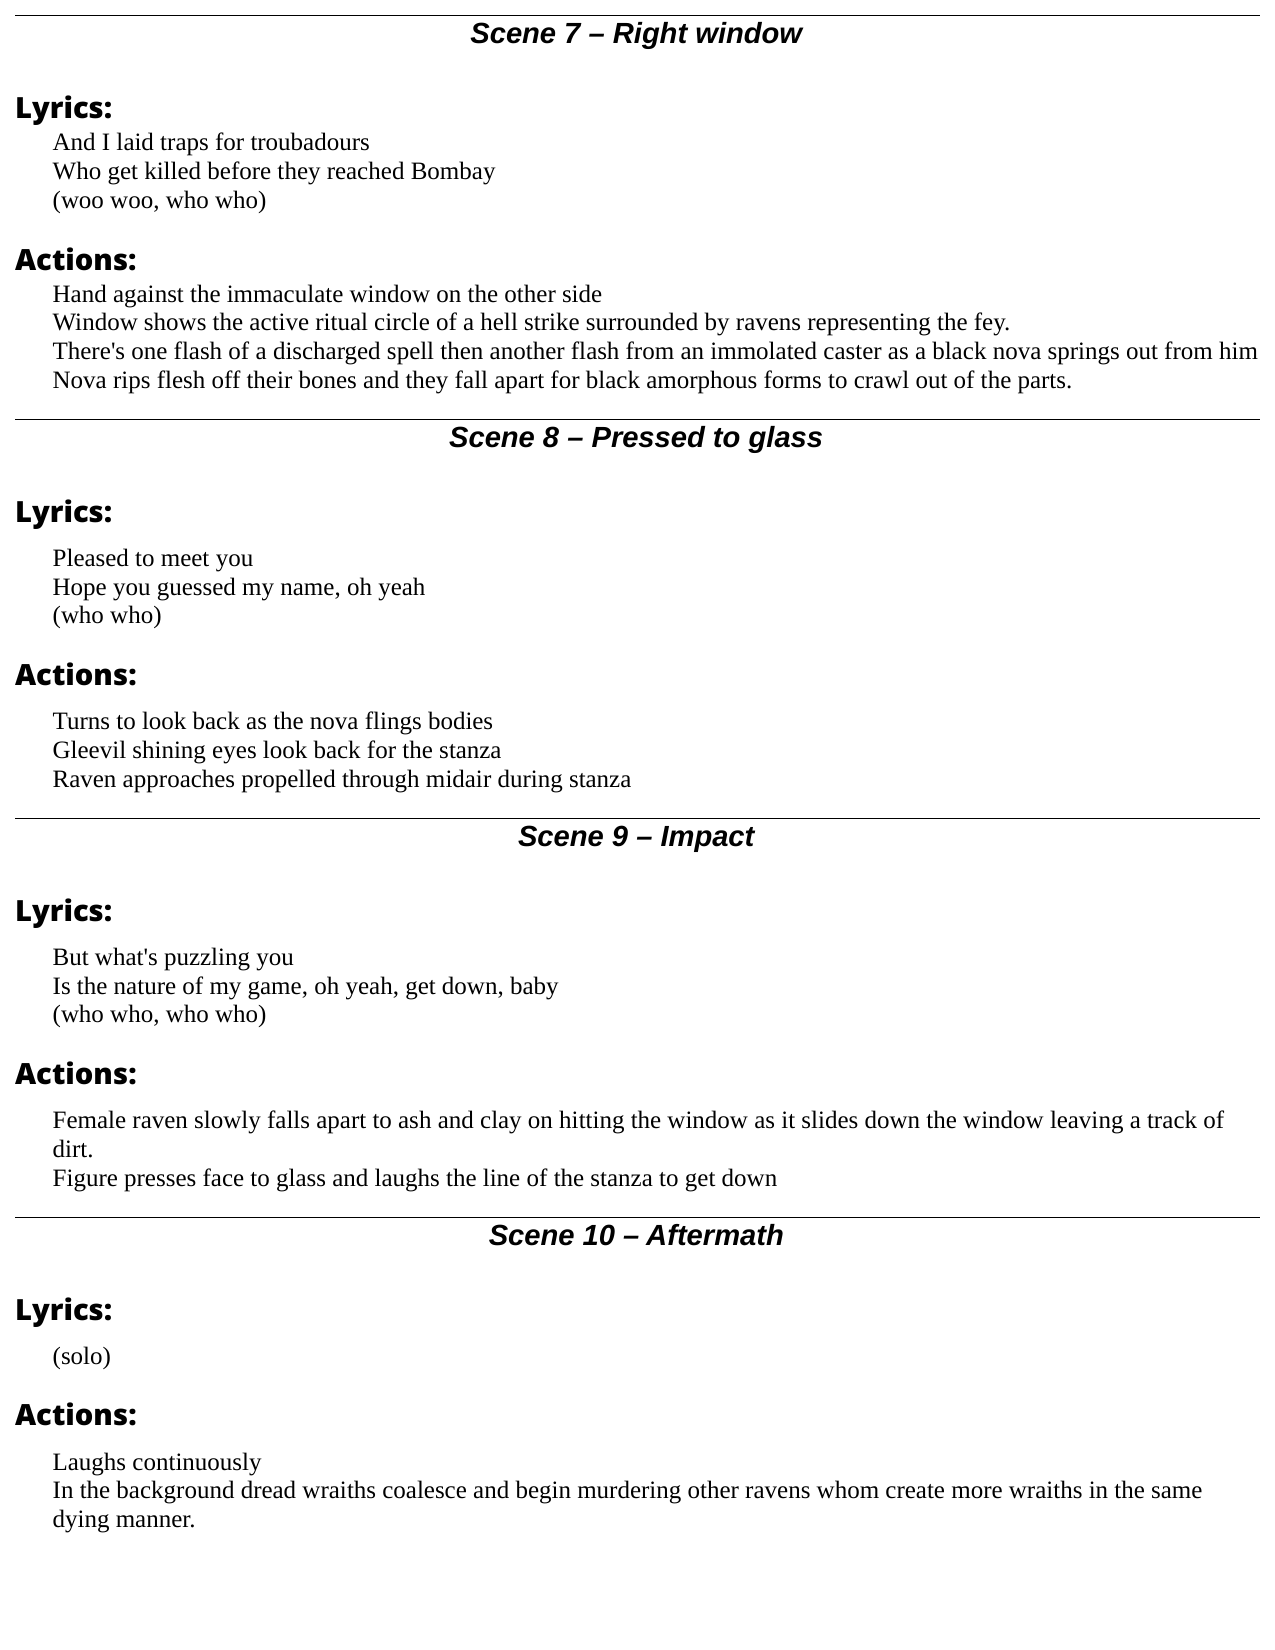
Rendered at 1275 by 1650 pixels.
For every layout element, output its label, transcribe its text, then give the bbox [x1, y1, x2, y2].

text Window shows the active ritual circle of a hell strike surrounded by ravens representing the fey. [52, 307, 1260, 336]
text Gleevil shining eyes look back for the stanza [52, 735, 1260, 764]
text There's one flash of a discharged spell then another flash from an immolated caster as a black nova springs out from him [52, 336, 1260, 365]
text (woo woo, who who) [52, 185, 1260, 213]
text Who get killed before they reached Bombay [52, 156, 1260, 185]
subtitle Scene 7 – Right window [15, 16, 1260, 49]
subtitle Lyrics: [15, 1289, 1260, 1328]
text Turns to look back as the nova flings bodies [52, 706, 1260, 735]
subtitle Lyrics: [15, 491, 1260, 531]
subtitle Scene 9 – Impact [15, 819, 1260, 852]
text And I laid traps for troubadours [52, 127, 1260, 156]
subtitle Scene 8 – Pressed to glass [15, 420, 1260, 453]
text Nova rips flesh off their bones and they fall apart for black amorphous forms to crawl out of the parts. [52, 365, 1260, 394]
text Raven approaches propelled through midair during stanza [52, 764, 1260, 793]
subtitle Actions: [15, 654, 1260, 694]
subtitle Scene 10 – Aftermath [15, 1218, 1260, 1251]
text In the background dread wraiths coalesce and begin murdering other ravens whom create more wraiths in the same dying manner. [52, 1476, 1260, 1533]
text But what's puzzling you [52, 942, 1260, 971]
subtitle Lyrics: [15, 890, 1260, 929]
text Female raven slowly falls apart to ash and clay on hitting the window as it slides down the window leaving a track of dirt. [52, 1105, 1260, 1163]
subtitle Actions: [15, 239, 1260, 279]
text (who who) [52, 601, 1260, 629]
text (solo) [52, 1341, 1260, 1370]
subtitle Lyrics: [15, 88, 1260, 127]
text Hope you guessed my name, oh yeah [52, 572, 1260, 601]
text Laughs continuously [52, 1447, 1260, 1476]
text Figure presses face to glass and laughs the line of the stanza to get down [52, 1163, 1260, 1192]
text Hand against the immaculate window on the other side [52, 279, 1260, 307]
text Pleased to meet you [52, 543, 1260, 572]
text Is the nature of my game, oh yeah, get down, baby [52, 971, 1260, 999]
subtitle Actions: [15, 1395, 1260, 1434]
text (who who, who who) [52, 999, 1260, 1028]
subtitle Actions: [15, 1053, 1260, 1093]
